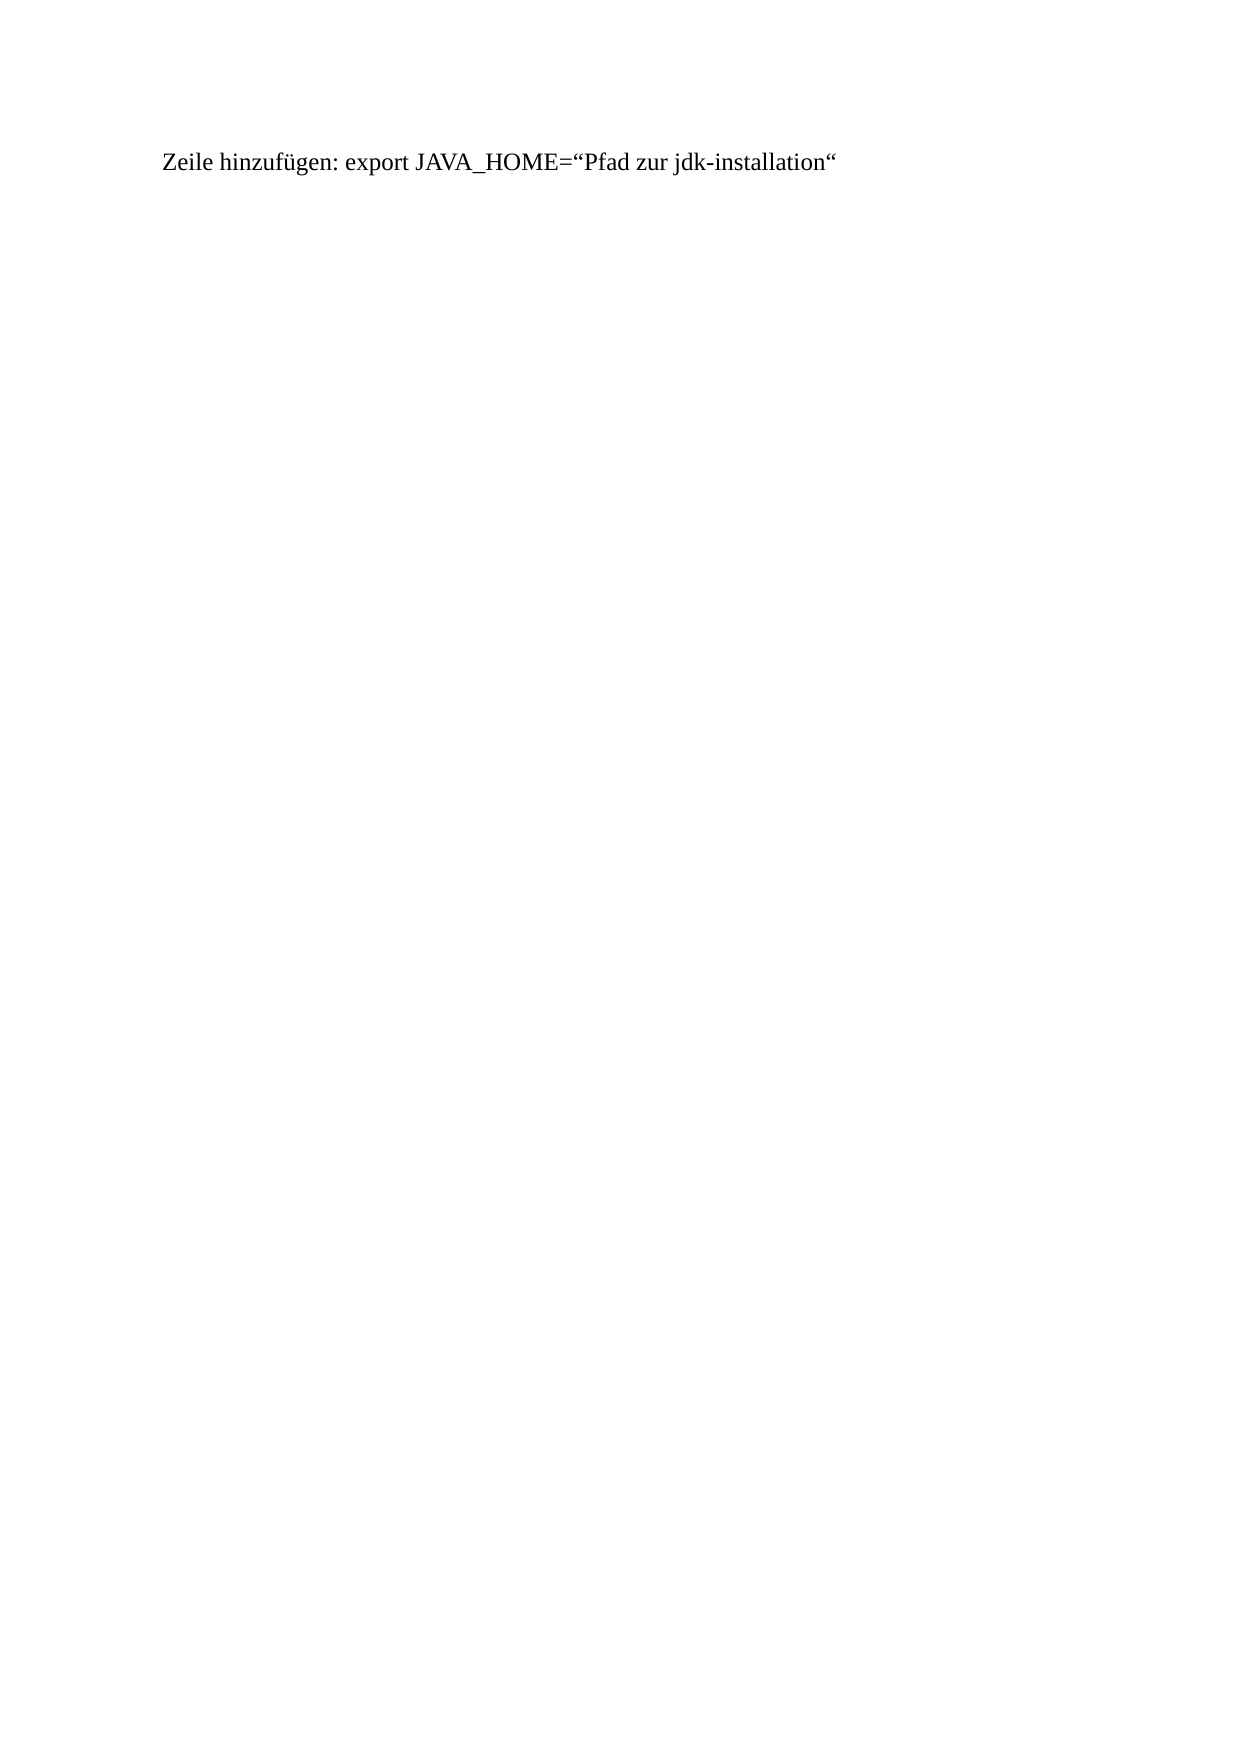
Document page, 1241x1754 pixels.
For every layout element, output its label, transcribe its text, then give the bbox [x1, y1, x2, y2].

text Zeile hinzufügen: export JAVA_HOME=“Pfad zur jdk-installation“ [118, 147, 1122, 176]
